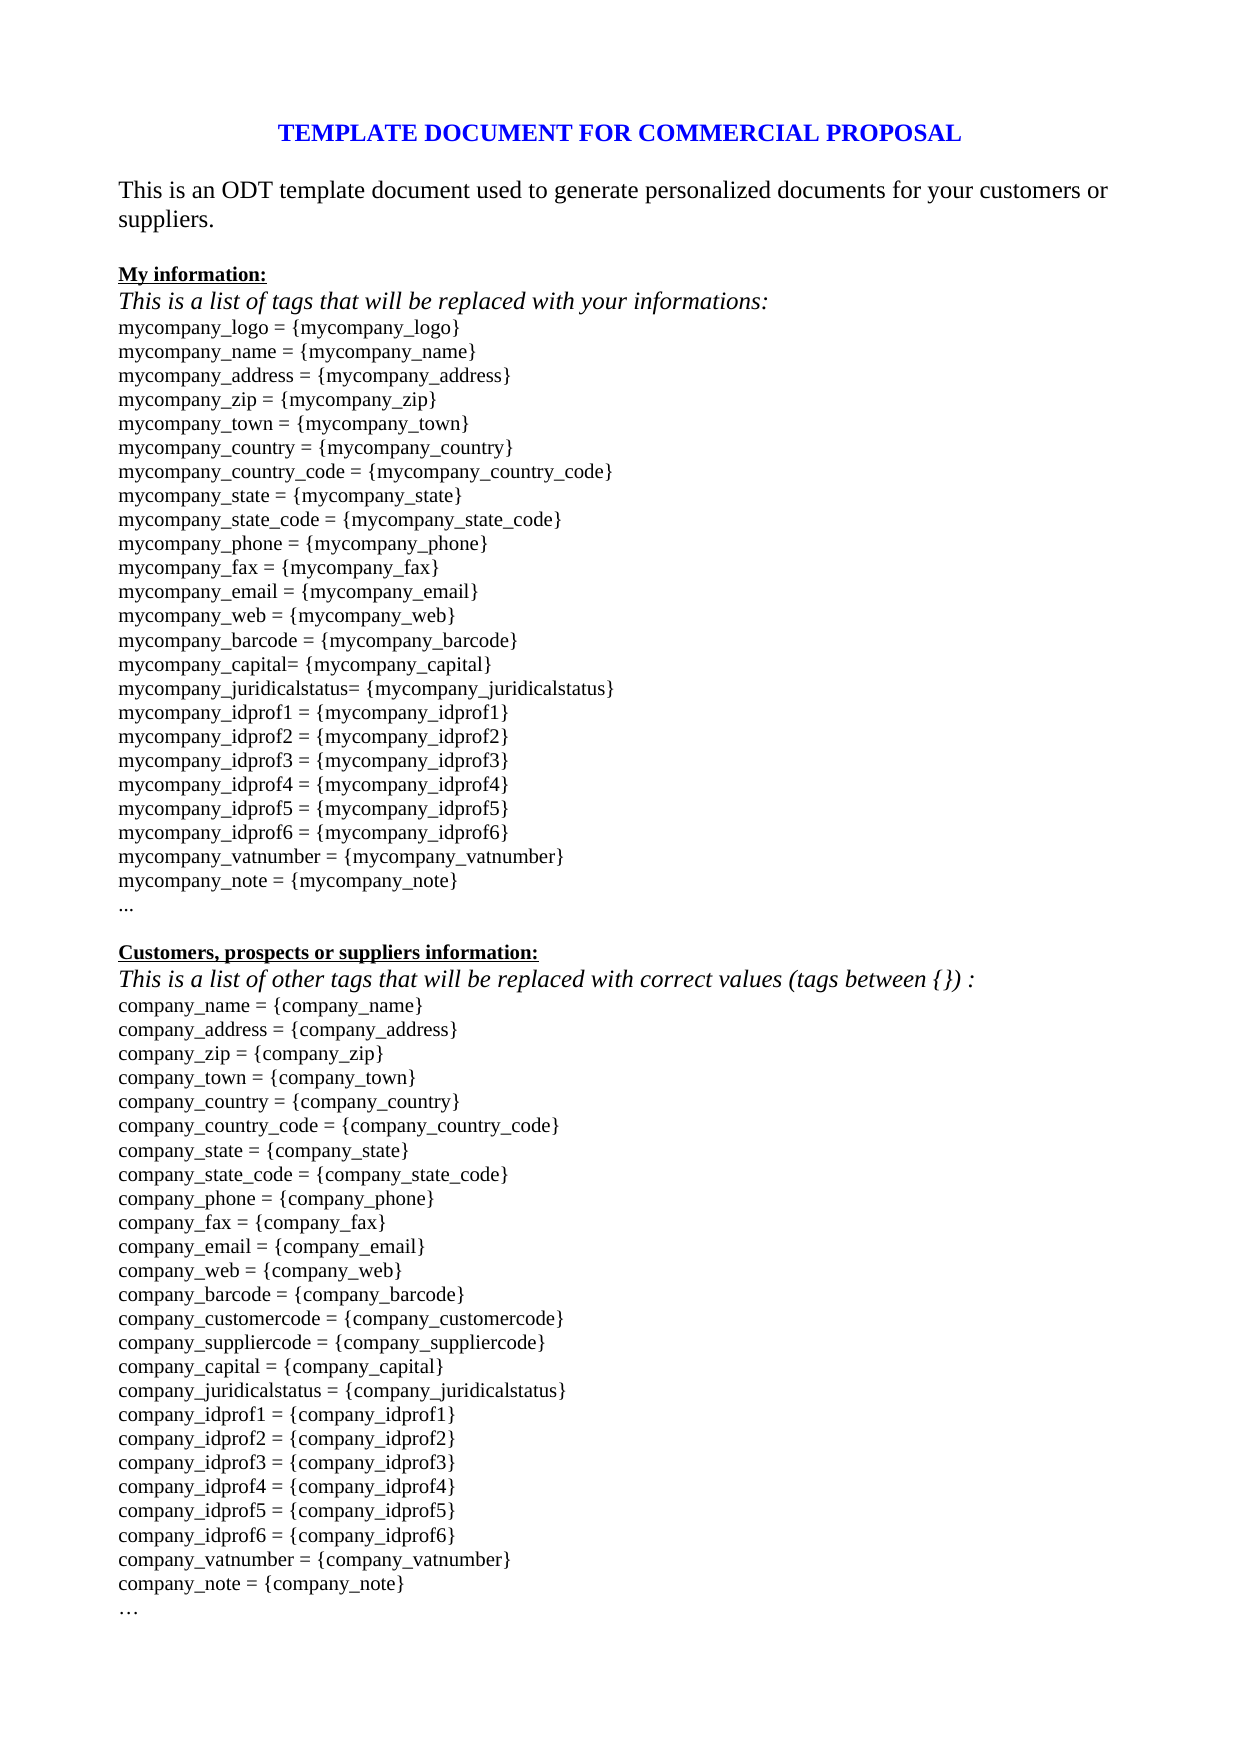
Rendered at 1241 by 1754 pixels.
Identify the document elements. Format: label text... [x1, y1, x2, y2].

text mycompany_capital= {mycompany_capital} [118, 652, 1122, 676]
text company_idprof1 = {company_idprof1} [118, 1402, 1122, 1426]
text mycompany_name = {mycompany_name} [118, 339, 1122, 363]
text mycompany_zip = {mycompany_zip} [118, 387, 1122, 411]
text company_idprof6 = {company_idprof6} [118, 1522, 1122, 1547]
text company_email = {company_email} [118, 1234, 1122, 1258]
text This is a list of tags that will be replaced with your informations: [118, 286, 1122, 315]
text mycompany_web = {mycompany_web} [118, 603, 1122, 627]
text Customers, prospects or suppliers information: [118, 940, 1122, 964]
text company_web = {company_web} [118, 1258, 1122, 1282]
text mycompany_vatnumber = {mycompany_vatnumber} [118, 844, 1122, 868]
text mycompany_idprof2 = {mycompany_idprof2} [118, 724, 1122, 748]
text mycompany_idprof4 = {mycompany_idprof4} [118, 772, 1122, 796]
text mycompany_email = {mycompany_email} [118, 579, 1122, 603]
text company_fax = {company_fax} [118, 1210, 1122, 1234]
text company_suppliercode = {company_suppliercode} [118, 1330, 1122, 1354]
text company_name = {company_name} [118, 993, 1122, 1017]
text company_town = {company_town} [118, 1065, 1122, 1089]
text mycompany_town = {mycompany_town} [118, 411, 1122, 435]
text mycompany_juridicalstatus= {mycompany_juridicalstatus} [118, 676, 1122, 700]
text company_idprof2 = {company_idprof2} [118, 1426, 1122, 1450]
text company_idprof5 = {company_idprof5} [118, 1498, 1122, 1522]
text mycompany_note = {mycompany_note} [118, 868, 1122, 892]
text mycompany_fax = {mycompany_fax} [118, 555, 1122, 579]
text This is an ODT template document used to generate personalized documents for your customers or suppliers. [118, 176, 1122, 233]
text My information: [118, 262, 1122, 286]
text mycompany_idprof6 = {mycompany_idprof6} [118, 820, 1122, 844]
text company_vatnumber = {company_vatnumber} [118, 1547, 1122, 1571]
text company_country_code = {company_country_code} [118, 1113, 1122, 1137]
text company_juridicalstatus = {company_juridicalstatus} [118, 1378, 1122, 1402]
text company_note = {company_note} [118, 1571, 1122, 1595]
text ... [118, 892, 1122, 916]
text company_barcode = {company_barcode} [118, 1282, 1122, 1306]
text company_idprof3 = {company_idprof3} [118, 1450, 1122, 1474]
text mycompany_state_code = {mycompany_state_code} [118, 507, 1122, 531]
text company_capital = {company_capital} [118, 1354, 1122, 1378]
text company_zip = {company_zip} [118, 1041, 1122, 1065]
text mycompany_logo = {mycompany_logo} [118, 315, 1122, 339]
text company_state_code = {company_state_code} [118, 1162, 1122, 1186]
text … [118, 1595, 1122, 1619]
text mycompany_idprof3 = {mycompany_idprof3} [118, 748, 1122, 772]
text company_customercode = {company_customercode} [118, 1306, 1122, 1330]
text mycompany_country_code = {mycompany_country_code} [118, 459, 1122, 483]
text company_phone = {company_phone} [118, 1186, 1122, 1210]
text company_country = {company_country} [118, 1089, 1122, 1113]
text company_address = {company_address} [118, 1017, 1122, 1041]
text company_idprof4 = {company_idprof4} [118, 1474, 1122, 1498]
text mycompany_state = {mycompany_state} [118, 483, 1122, 507]
text This is a list of other tags that will be replaced with correct values (tags between {}) : [118, 964, 1122, 993]
text mycompany_country = {mycompany_country} [118, 435, 1122, 459]
text mycompany_address = {mycompany_address} [118, 363, 1122, 387]
text TEMPLATE DOCUMENT FOR COMMERCIAL PROPOSAL [118, 118, 1122, 147]
text mycompany_idprof1 = {mycompany_idprof1} [118, 700, 1122, 724]
text mycompany_idprof5 = {mycompany_idprof5} [118, 796, 1122, 820]
text company_state = {company_state} [118, 1137, 1122, 1162]
text mycompany_phone = {mycompany_phone} [118, 531, 1122, 555]
text mycompany_barcode = {mycompany_barcode} [118, 627, 1122, 652]
